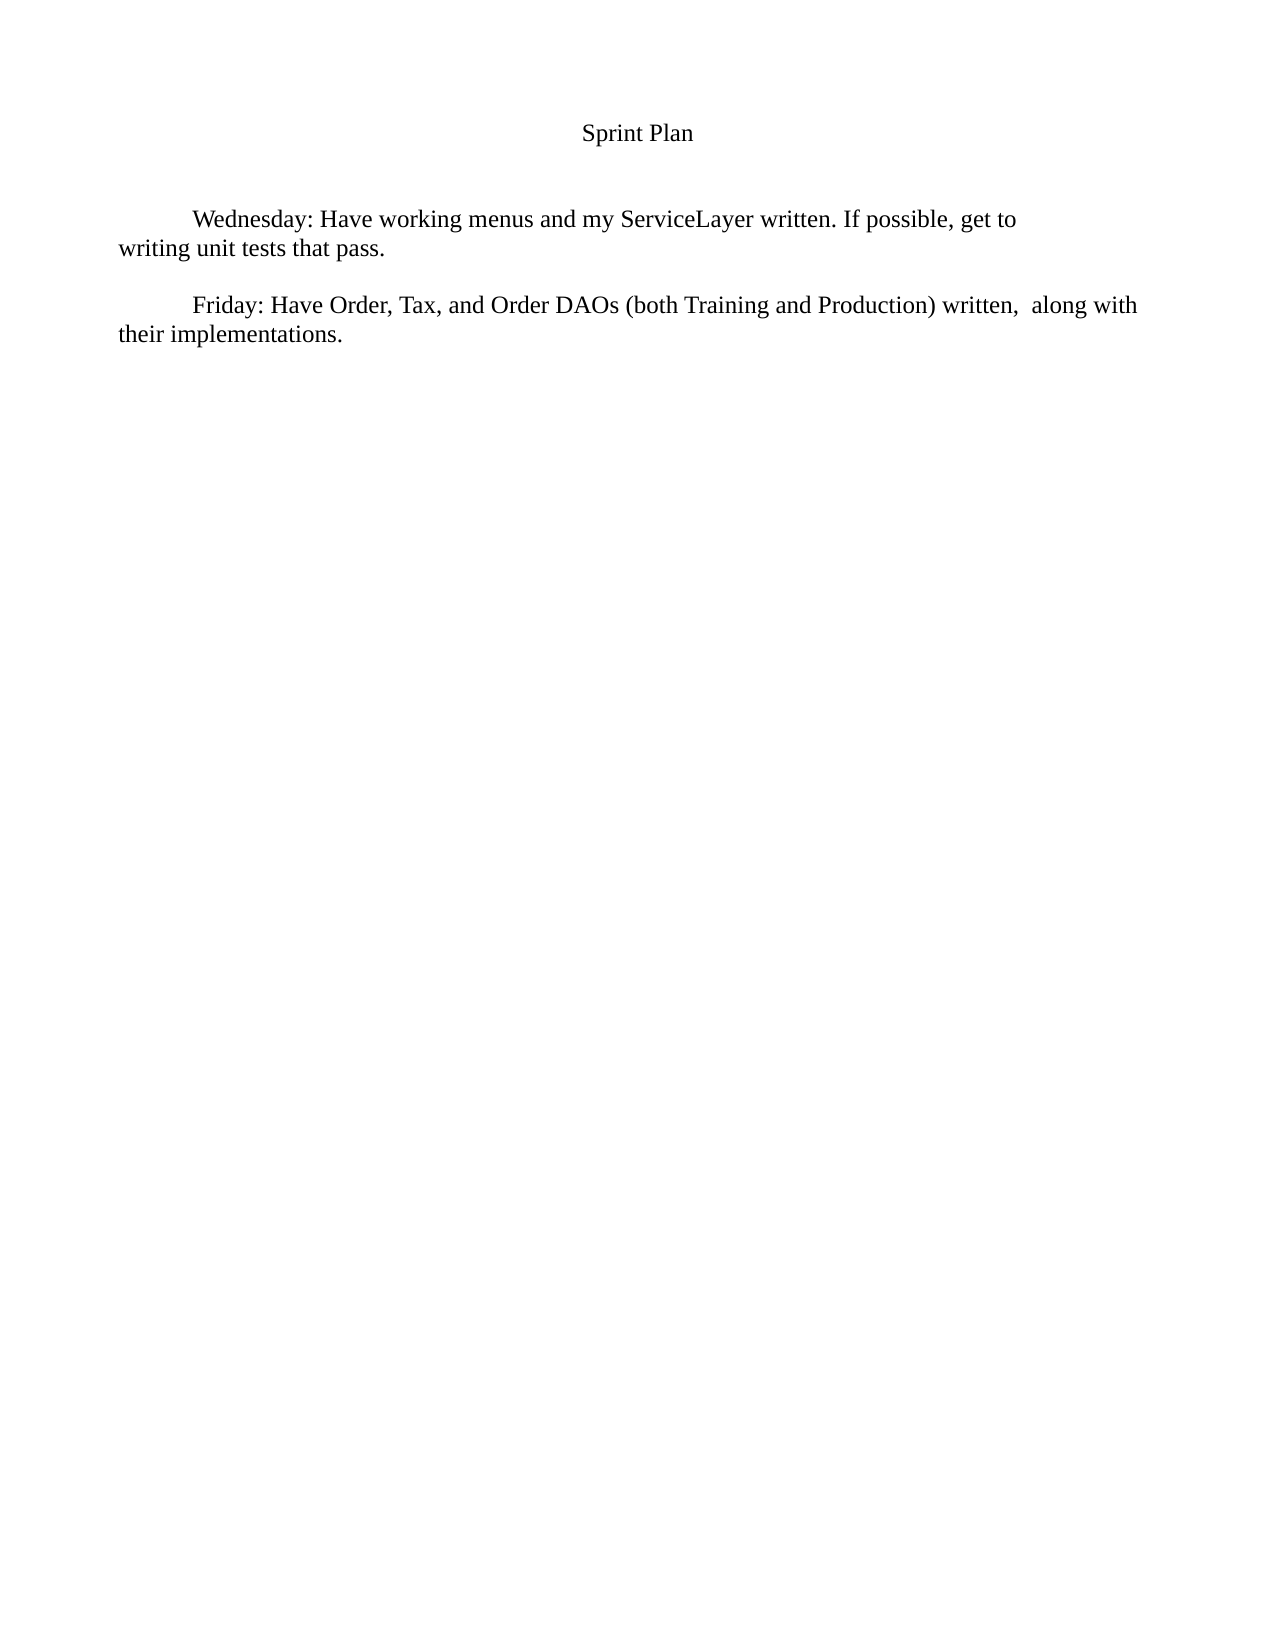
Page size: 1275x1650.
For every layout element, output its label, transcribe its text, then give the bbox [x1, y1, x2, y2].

text writing unit tests that pass. [118, 233, 1157, 262]
text Friday: Have Order, Tax, and Order DAOs (both Training and Production) written, along with their implementations. [118, 291, 1157, 348]
text Wednesday: Have working menus and my ServiceLayer written. If possible, get to [118, 204, 1157, 233]
text Sprint Plan [118, 118, 1157, 147]
